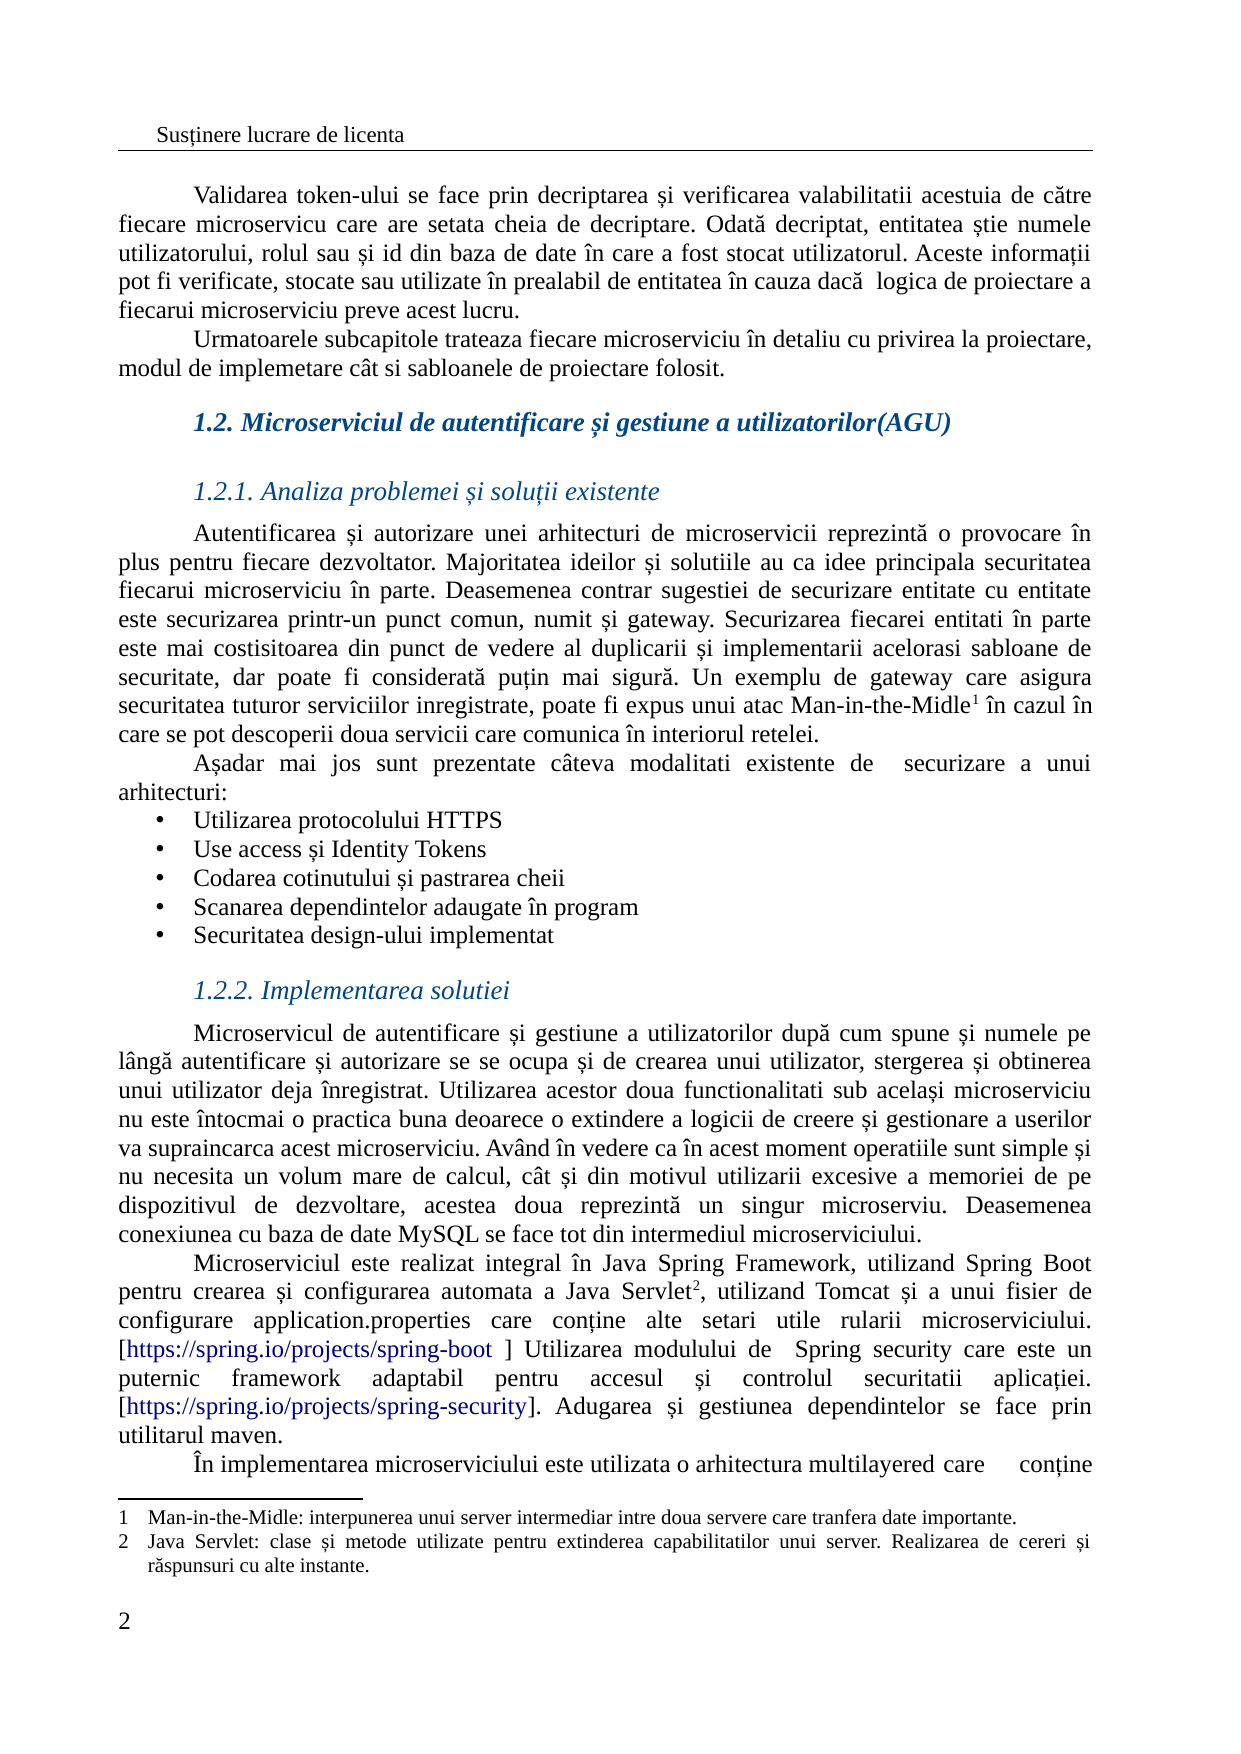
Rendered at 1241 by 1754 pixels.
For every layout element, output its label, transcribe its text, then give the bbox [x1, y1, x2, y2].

text Microservicul de autentificare și gestiune a utilizatorilor după cum spune și numele pe lângă autentificare și autorizare se se ocupa și de crearea unui utilizator, stergerea și obtinerea unui utilizator deja înregistrat. Utilizarea acestor doua functionalitati sub același microserviciu nu este întocmai o practica buna deoarece o extindere a logicii de creere și gestionare a userilor va supraincarca acest microserviciu. Având în vedere ca în acest moment operatiile sunt simple și nu necesita un volum mare de calcul, cât și din motivul utilizarii excesive a memoriei de pe dispozitivul de dezvoltare, acestea doua reprezintă un singur microserviu. Deasemenea conexiunea cu baza de date MySQL se face tot din intermediul microserviciului. [118, 1018, 1093, 1248]
list Codarea cotinutului și pastrarea cheii [156, 863, 1093, 892]
subtitle Analiza problemei și soluții existente [193, 474, 1093, 506]
list Use access și Identity Tokens [156, 834, 1093, 863]
list Securitatea design-ului implementat [156, 921, 1093, 949]
list Utilizarea protocolului HTTPS [156, 806, 1093, 834]
text Microserviciul este realizat integral în Java Spring Framework, utilizand Spring Boot pentru crearea și configurarea automata a Java Servlet, utilizand Tomcat și a unui fisier de configurare application.properties care conține alte setari utile rularii microserviciului. [https://spring.io/projects/spring-boot ] Utilizarea modulului de Spring security care este un puternic framework adaptabil pentru accesul și controlul securitatii aplicației. [https://spring.io/projects/spring-security]. Adugarea și gestiunea dependintelor se face prin utilitarul maven. [118, 1248, 1093, 1449]
list Scanarea dependintelor adaugate în program [156, 892, 1093, 921]
subtitle Microserviciul de autentificare și gestiune a utilizatorilor(AGU) [193, 406, 1093, 437]
text În implementarea microserviciului este utilizata o arhitectura multilayered care conține [118, 1449, 1093, 1478]
text Validarea token-ului se face prin decriptarea și verificarea valabilitatii acestuia de către fiecare microservicu care are setata cheia de decriptare. Odată decriptat, entitatea știe numele utilizatorului, rolul sau și id din baza de date în care a fost stocat utilizatorul. Aceste informații pot fi verificate, stocate sau utilizate în prealabil de entitatea în cauza dacă logica de proiectare a fiecarui microserviciu preve acest lucru. [118, 180, 1093, 324]
subtitle Implementarea solutiei [193, 974, 1093, 1005]
text Urmatoarele subcapitole trateaza fiecare microserviciu în detaliu cu privirea la proiectare, modul de implemetare cât si sabloanele de proiectare folosit. [118, 324, 1093, 381]
text Așadar mai jos sunt prezentate câteva modalitati existente de securizare a unui arhitecturi: [118, 748, 1093, 806]
text Man-in-the-Midle: interpunerea unui server intermediar intre doua servere care tranfera date importante. [118, 1505, 1093, 1529]
text Java Servlet: clase și metode utilizate pentru extinderea capabilitatilor unui server. Realizarea de cereri și răspunsuri cu alte instante. [118, 1529, 1093, 1577]
text Autentificarea și autorizare unei arhitecturi de microservicii reprezintă o provocare în plus pentru fiecare dezvoltator. Majoritatea ideilor și solutiile au ca idee principala securitatea fiecarui microserviciu în parte. Deasemenea contrar sugestiei de securizare entitate cu entitate este securizarea printr-un punct comun, numit și gateway. Securizarea fiecarei entitati în parte este mai costisitoarea din punct de vedere al duplicarii și implementarii acelorasi sabloane de securitate, dar poate fi considerată puțin mai sigură. Un exemplu de gateway care asigura securitatea tuturor serviciilor inregistrate, poate fi expus unui atac Man-in-the-Midle în cazul în care se pot descoperii doua servicii care comunica în interiorul retelei. [118, 518, 1093, 748]
